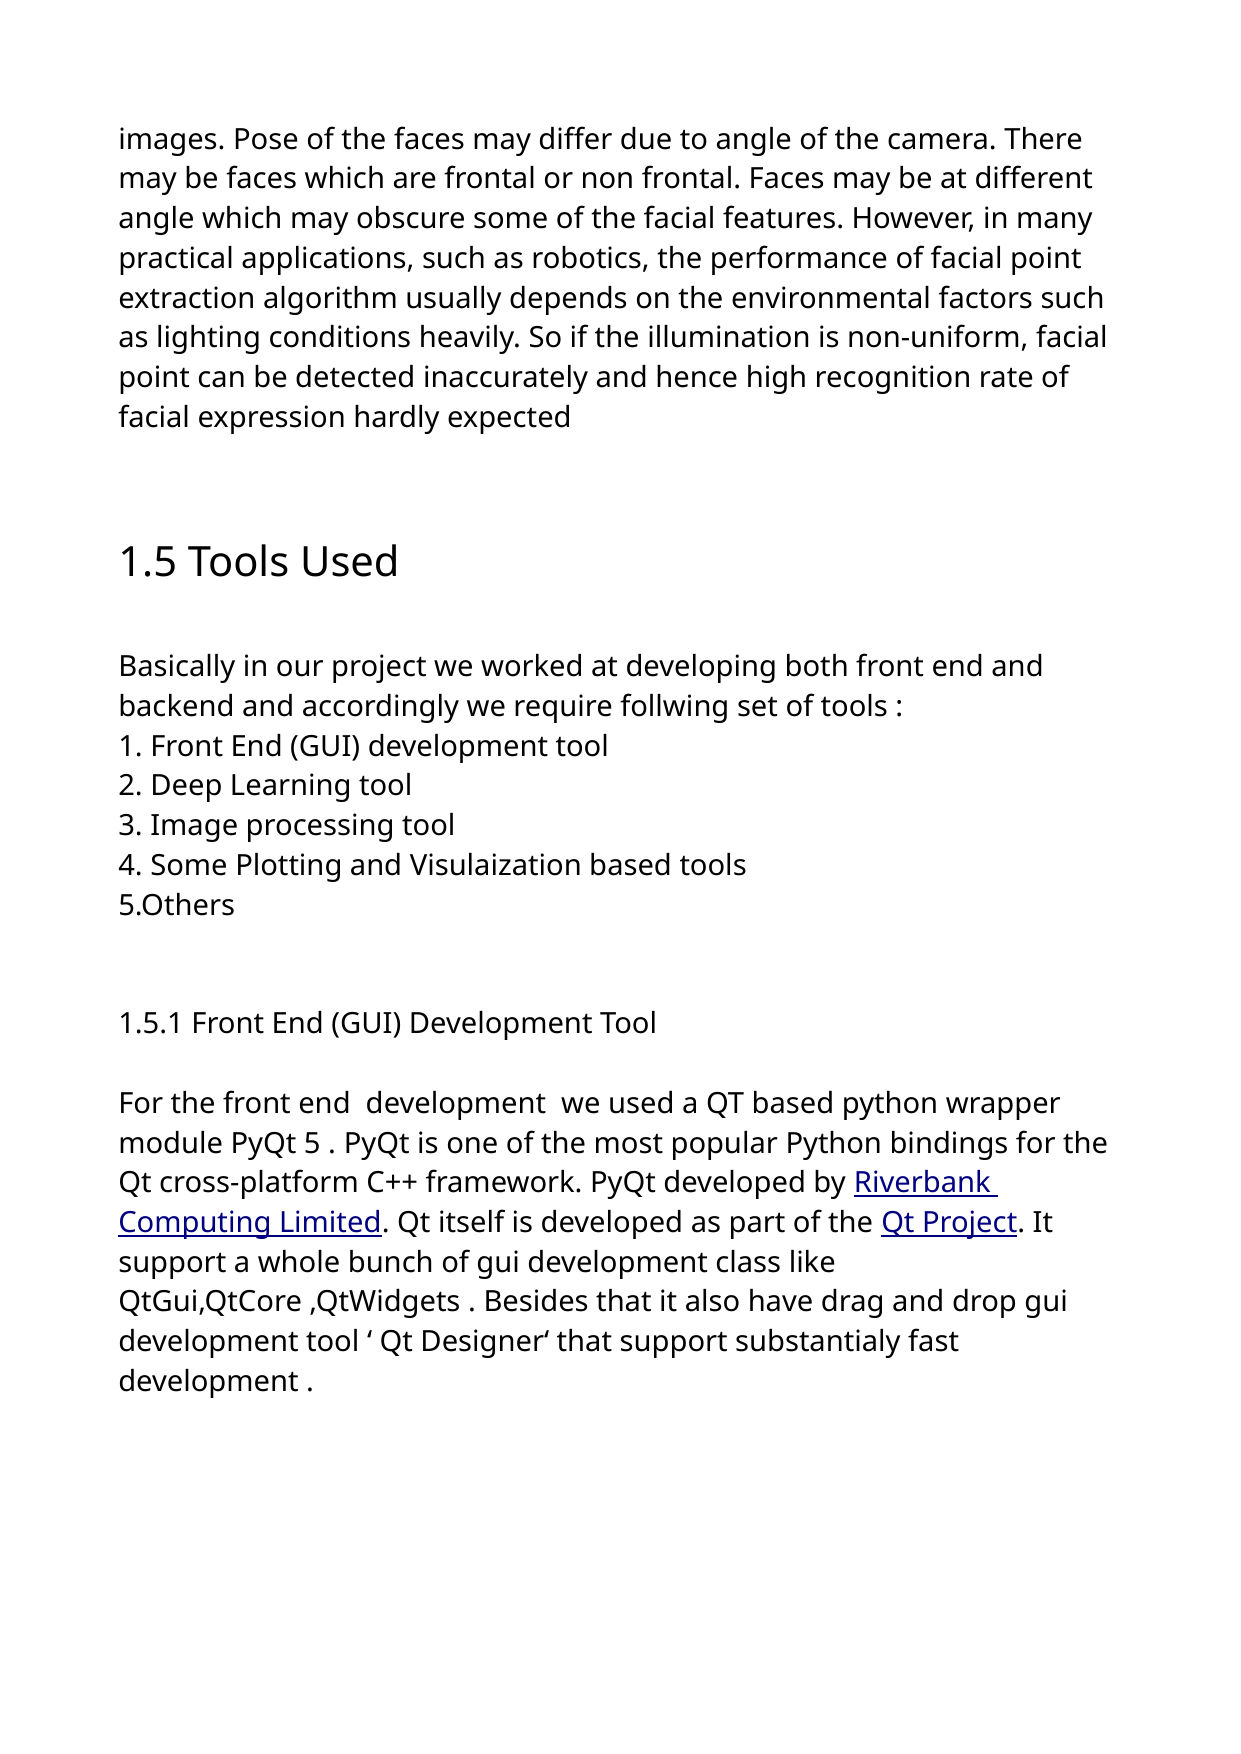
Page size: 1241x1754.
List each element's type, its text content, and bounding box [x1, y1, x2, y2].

text 1.5.1 Front End (GUI) Development Tool [118, 1003, 1122, 1042]
text 2. Deep Learning tool [118, 765, 1122, 804]
text 1. Front End (GUI) development tool [118, 725, 1122, 765]
text For the front end development we used a QT based python wrapper module PyQt 5 . PyQt is one of the most popular Python bindings for the Qt cross-platform C++ framework. PyQt developed by Riverbank Computing Limited. Qt itself is developed as part of the Qt Project. It support a whole bunch of gui development class like QtGui,QtCore ,QtWidgets . Besides that it also have drag and drop gui development tool ‘ Qt Designer‘ that support substantialy fast development . [118, 1082, 1122, 1400]
text 5.Others [118, 884, 1122, 923]
text 4. Some Plotting and Visulaization based tools [118, 844, 1122, 884]
text images. Pose of the faces may differ due to angle of the camera. There may be faces which are frontal or non frontal. Faces may be at different angle which may obscure some of the facial features. However, in many practical applications, such as robotics, the performance of facial point extraction algorithm usually depends on the environmental factors such as lighting conditions heavily. So if the illumination is non-uniform, facial point can be detected inaccurately and hence high recognition rate of facial expression hardly expected [118, 118, 1122, 436]
text Basically in our project we worked at developing both front end and backend and accordingly we require follwing set of tools : [118, 646, 1122, 725]
text 1.5 Tools Used [118, 532, 1122, 589]
text 3. Image processing tool [118, 804, 1122, 844]
